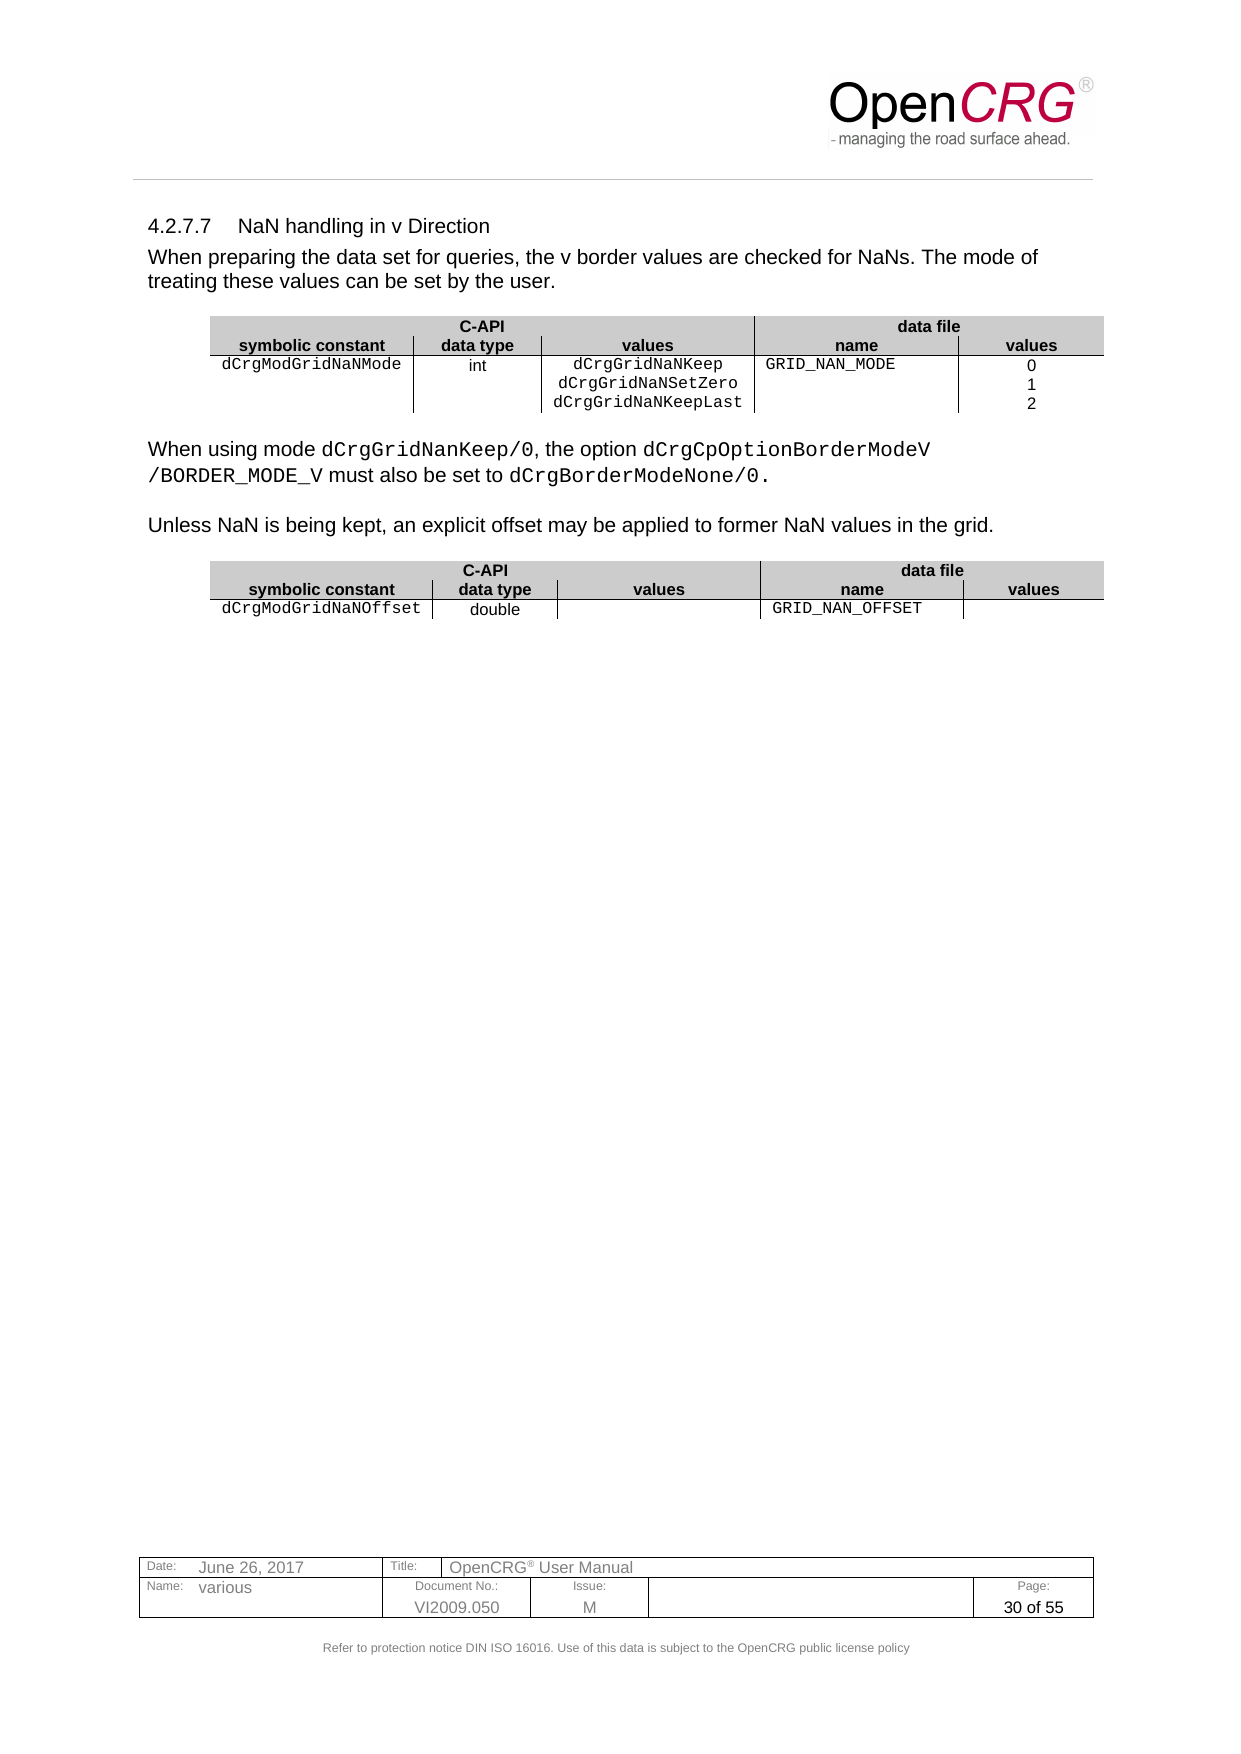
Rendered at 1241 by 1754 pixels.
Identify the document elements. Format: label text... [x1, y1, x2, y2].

table_cell symbolic constant [210, 336, 413, 355]
table_cell values [959, 336, 1104, 355]
table_cell values [542, 336, 754, 355]
table_cell symbolic constant [210, 580, 432, 599]
table_cell name [761, 580, 963, 599]
table_cell GRID_NAN_OFFSET [761, 600, 963, 619]
table_header data file [761, 561, 1104, 580]
table_cell values [558, 580, 760, 599]
table_cell GRID_NAN_MODE [755, 356, 958, 413]
table_header data file [755, 316, 1104, 336]
subtitle NaN handling in v Direction [148, 214, 1093, 238]
table_cell dCrgModGridNaNMode [210, 356, 413, 413]
picture [828, 73, 1096, 150]
table_cell double [433, 600, 557, 619]
table_cell values [964, 580, 1104, 599]
text When preparing the data set for queries, the v border values are checked for NaNs. The mode of treating these values can be set by the user. [148, 244, 1093, 292]
table_cell dCrgModGridNaNOffset [210, 600, 432, 619]
table_header C-API [210, 561, 760, 580]
table_cell data type [433, 580, 557, 599]
table_header C-API [210, 316, 754, 336]
table_cell dCrgGridNaNKeep dCrgGridNaNSetZero dCrgGridNaNKeepLast [542, 356, 754, 413]
table_cell data type [414, 336, 541, 355]
table_cell name [755, 336, 958, 355]
text Unless NaN is being kept, an explicit offset may be applied to former NaN values in the grid. [148, 513, 1093, 537]
table_cell [964, 600, 1104, 619]
table_cell [558, 600, 760, 619]
text When using mode dCrgGridNanKeep/0, the option dCrgCpOptionBorderModeV /BORDER_MODE_V must also be set to dCrgBorderModeNone/0. [148, 437, 1093, 489]
table_cell int [414, 356, 541, 413]
table_cell 0 1 2 [959, 356, 1104, 413]
